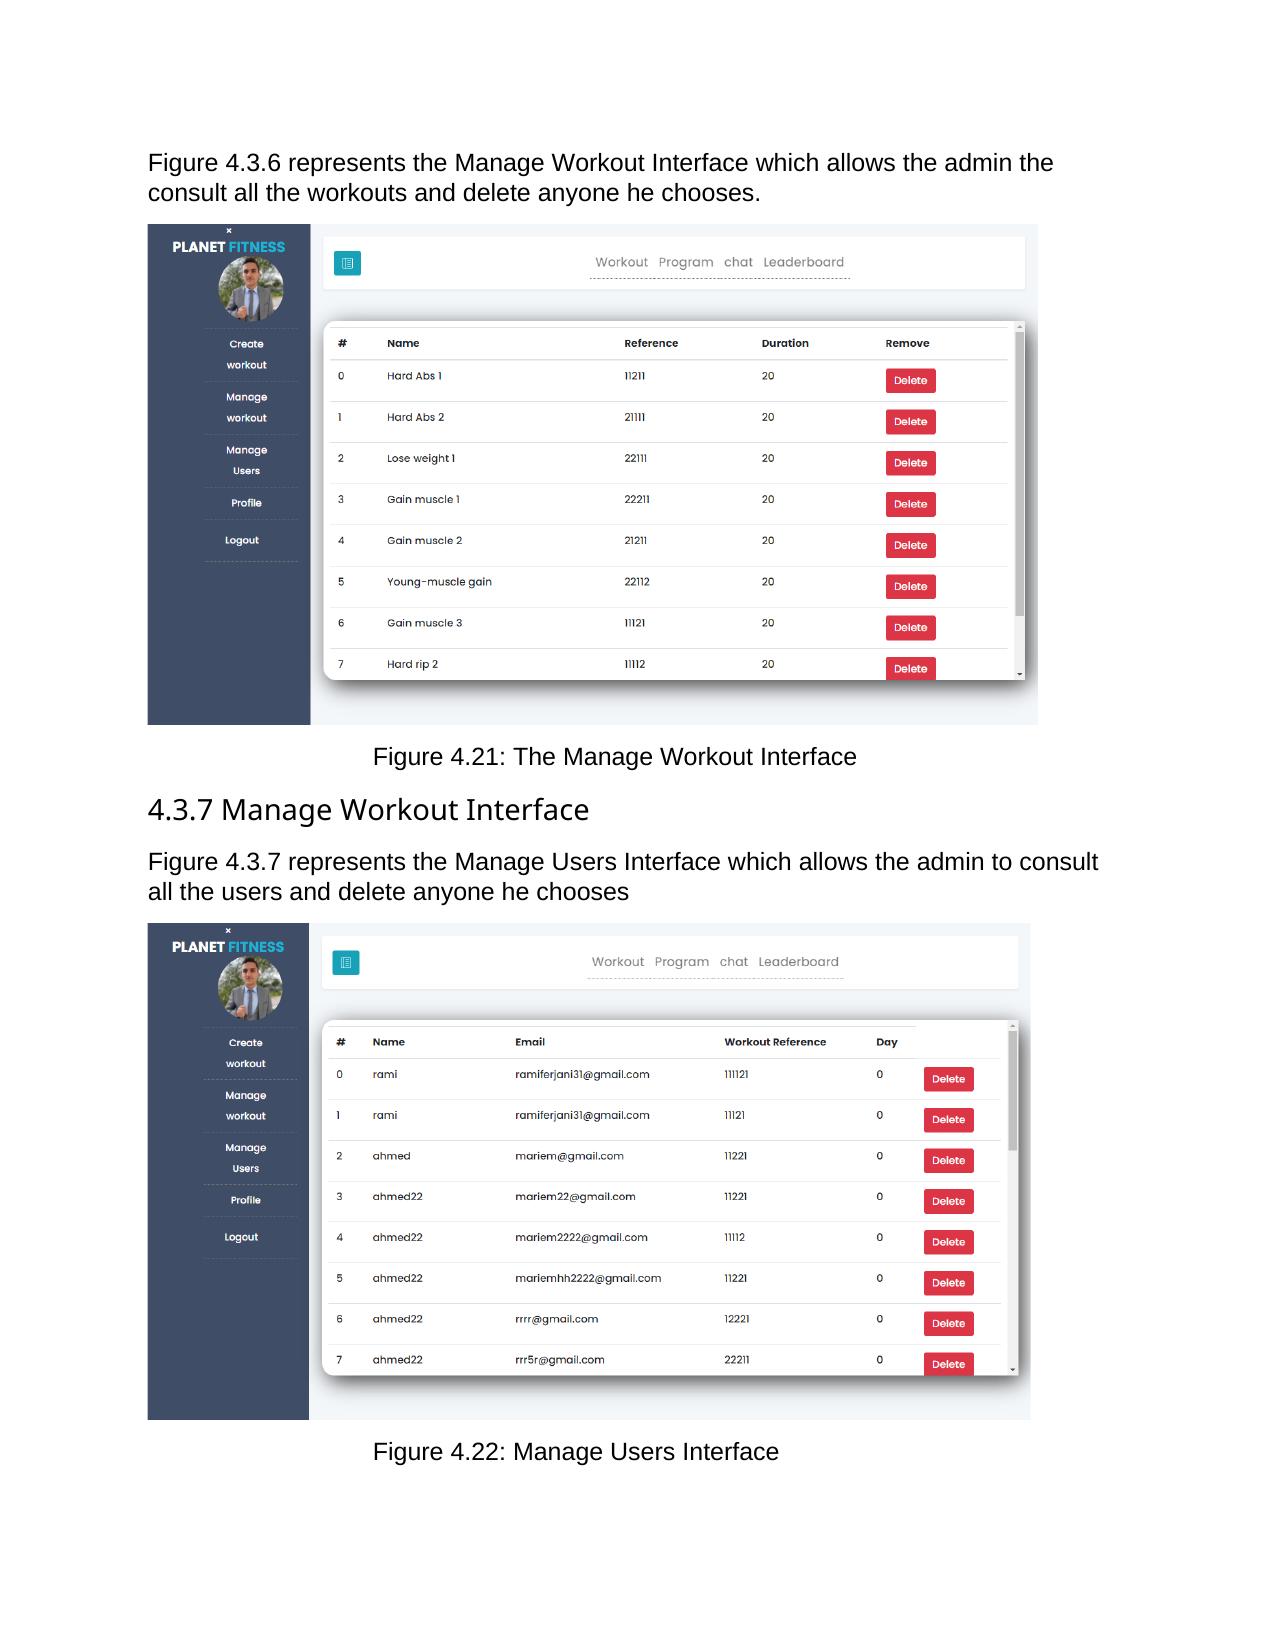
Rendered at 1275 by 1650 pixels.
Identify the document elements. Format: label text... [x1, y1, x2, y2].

text 4.3.7 Manage Workout Interface [148, 789, 1127, 828]
text Figure 4.21: The Manage Workout Interface [148, 742, 1127, 771]
text Figure 4.22: Manage Users Interface [148, 1437, 1127, 1466]
text Figure 4.3.6 represents the Manage Workout Interface which allows the admin the consult all the workouts and delete anyone he chooses. [148, 148, 1127, 206]
text Figure 4.3.7 represents the Manage Users Interface which allows the admin to consult all the users and delete anyone he chooses [148, 847, 1127, 905]
